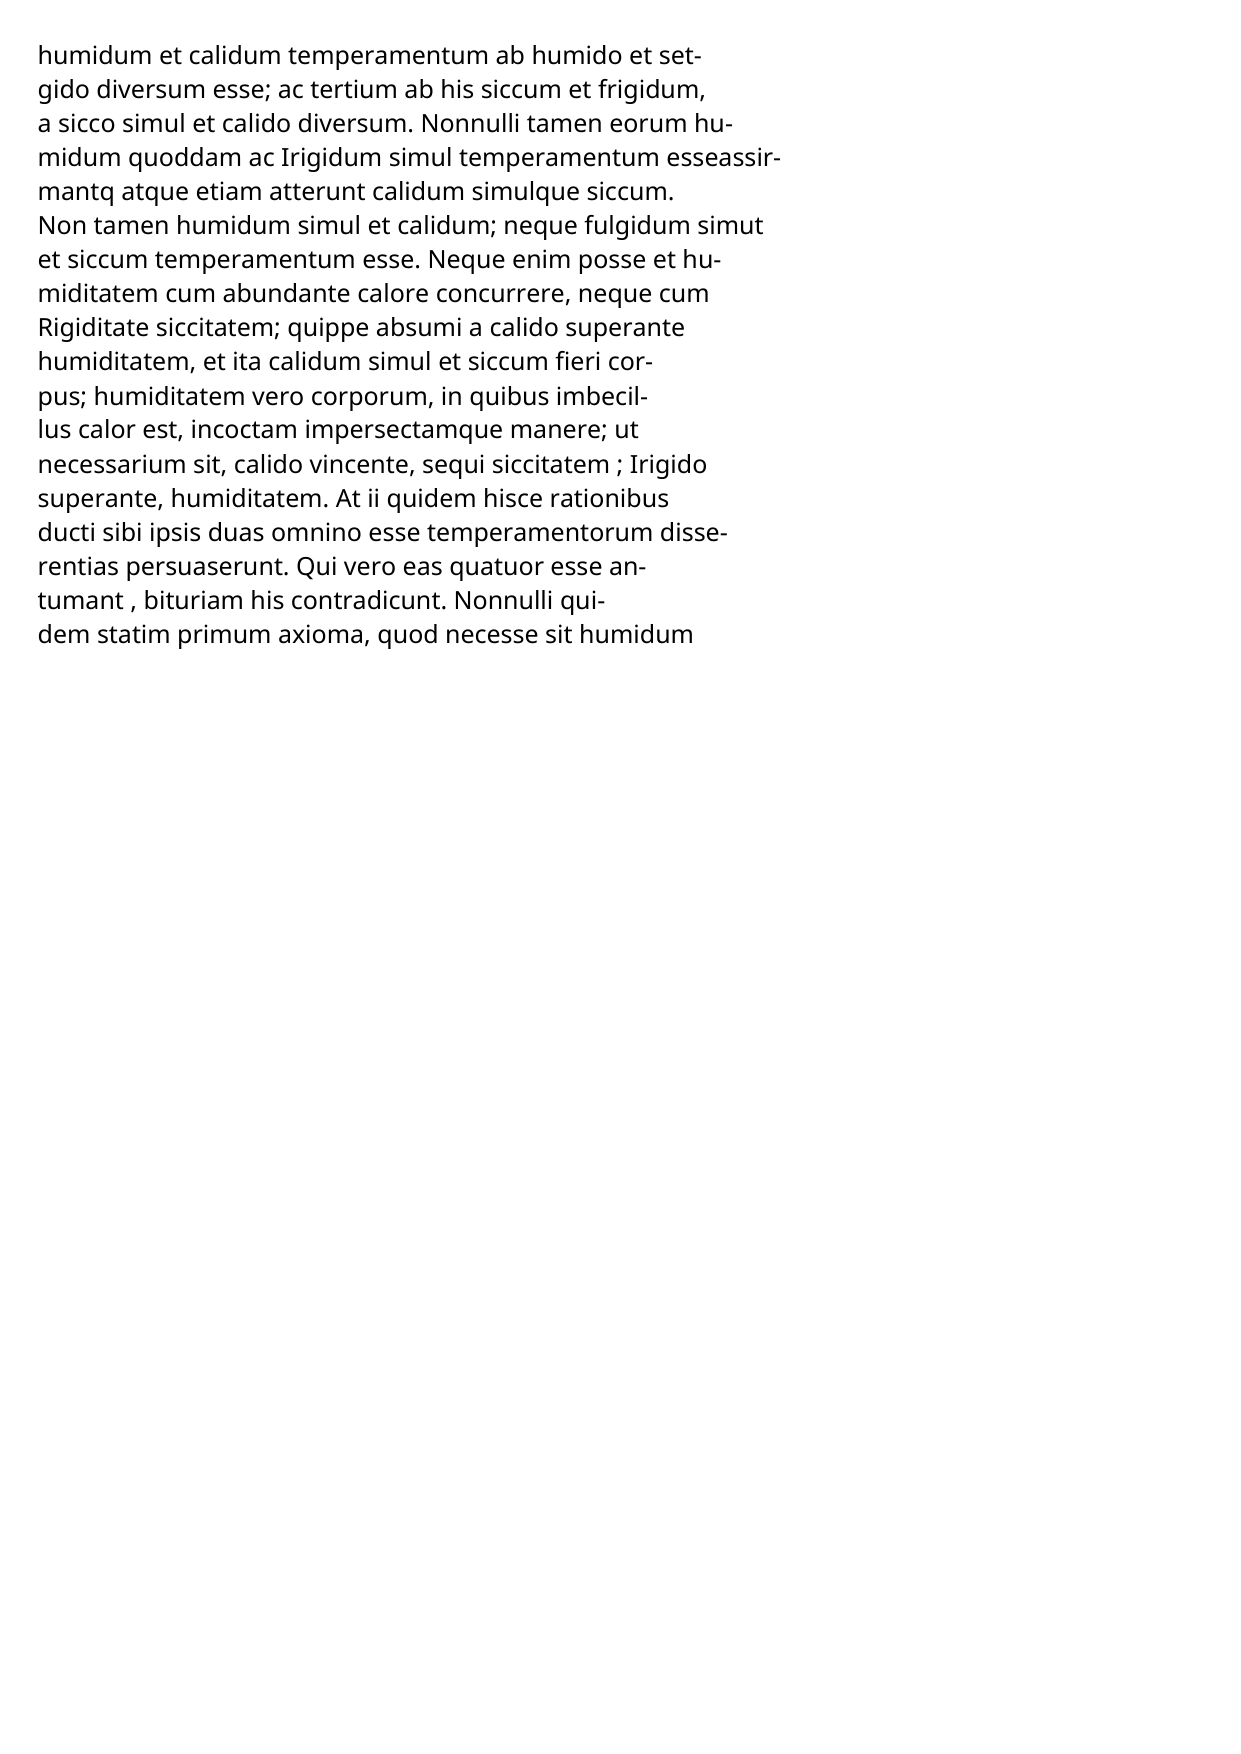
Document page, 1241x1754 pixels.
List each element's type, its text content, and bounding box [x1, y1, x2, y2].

text humidum et calidum temperamentum ab humido et set- gido diversum esse; ac tertium ab his siccum et frigidum, a sicco simul et calido diversum. Nonnulli tamen eorum hu- midum quoddam ac Irigidum simul temperamentum esseassir- mantq atque etiam atterunt calidum simulque siccum. Non tamen humidum simul et calidum; neque fulgidum simut et siccum temperamentum esse. Neque enim posse et hu- miditatem cum abundante calore concurrere, neque cum Rigiditate siccitatem; quippe absumi a calido superante humiditatem, et ita calidum simul et siccum fieri cor- pus; humiditatem vero corporum, in quibus imbecil- lus calor est, incoctam impersectamque manere; ut necessarium sit, calido vincente, sequi siccitatem ; Irigido superante, humiditatem. At ii quidem hisce rationibus ducti sibi ipsis duas omnino esse temperamentorum disse- rentias persuaserunt. Qui vero eas quatuor esse an- tumant , bituriam his contradicunt. Nonnulli qui- dem statim primum axioma, quod necesse sit humidum [37, 37, 1203, 651]
